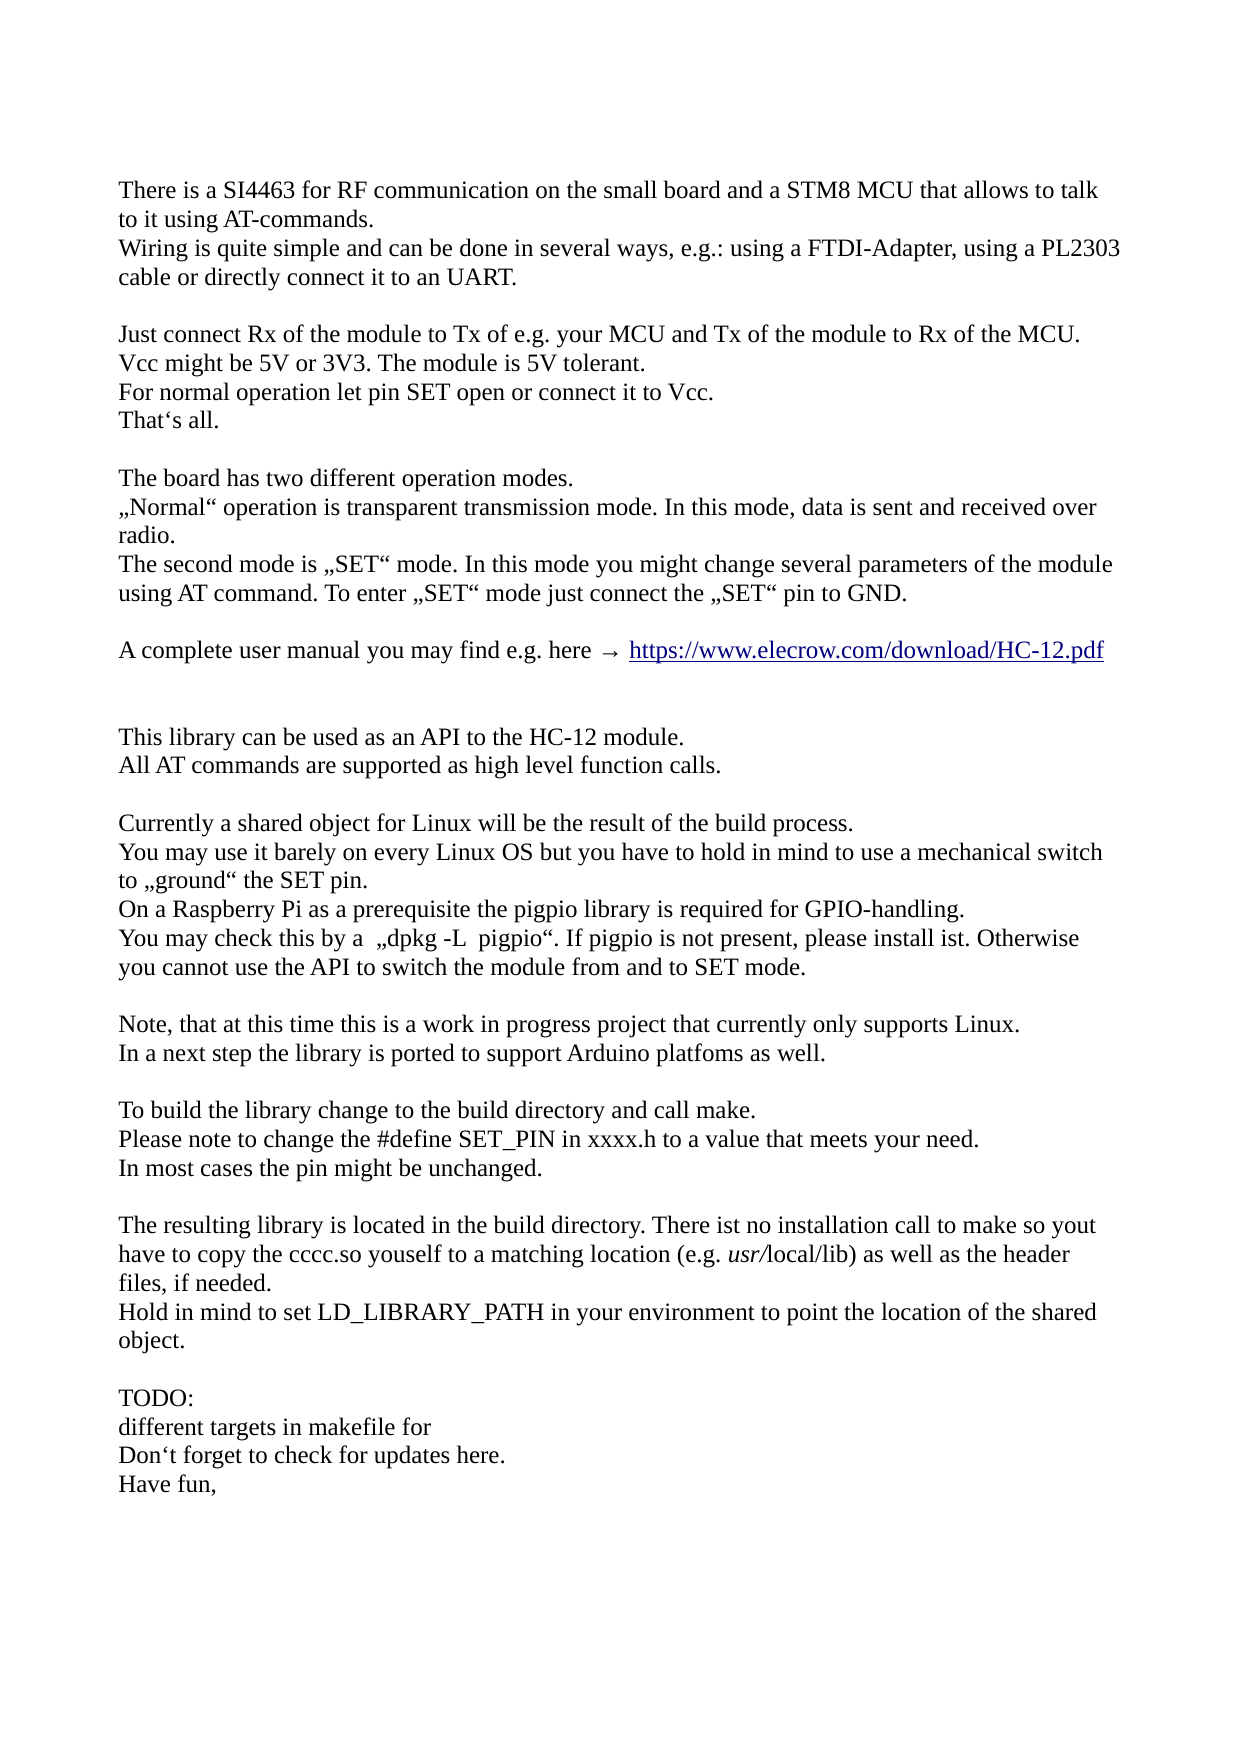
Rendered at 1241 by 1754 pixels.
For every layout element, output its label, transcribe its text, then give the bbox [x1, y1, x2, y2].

text That‘s all. [118, 406, 1122, 434]
text TODO: [118, 1383, 1122, 1412]
text The resulting library is located in the build directory. There ist no installation call to make so yout have to copy the cccc.so youself to a matching location (e.g. usr/local/lib) as well as the header files, if needed. [118, 1211, 1122, 1297]
text „Normal“ operation is transparent transmission mode. In this mode, data is sent and received over radio. [118, 492, 1122, 549]
text A complete user manual you may find e.g. here → https://www.elecrow.com/download/HC-12.pdf [118, 636, 1122, 664]
text Have fun, [118, 1469, 1122, 1498]
text For normal operation let pin SET open or connect it to Vcc. [118, 377, 1122, 406]
text All AT commands are supported as high level function calls. [118, 751, 1122, 779]
text Note, that at this time this is a work in progress project that currently only supports Linux. [118, 1009, 1122, 1038]
text Vcc might be 5V or 3V3. The module is 5V tolerant. [118, 348, 1122, 377]
text Please note to change the #define SET_PIN in xxxx.h to a value that meets your need. [118, 1124, 1122, 1153]
text On a Raspberry Pi as a prerequisite the pigpio library is required for GPIO-handling. [118, 894, 1122, 923]
text Just connect Rx of the module to Tx of e.g. your MCU and Tx of the module to Rx of the MCU. [118, 319, 1122, 348]
text You may check this by a „dpkg -L pigpio“. If pigpio is not present, please install ist. Otherwise you cannot use the API to switch the module from and to SET mode. [118, 923, 1122, 981]
text Hold in mind to set LD_LIBRARY_PATH in your environment to point the location of the shared object. [118, 1297, 1122, 1354]
text The board has two different operation modes. [118, 463, 1122, 492]
text There is a SI4463 for RF communication on the small board and a STM8 MCU that allows to talk to it using AT-commands. [118, 176, 1122, 233]
text Currently a shared object for Linux will be the result of the build process. [118, 808, 1122, 837]
text You may use it barely on every Linux OS but you have to hold in mind to use a mechanical switch to „ground“ the SET pin. [118, 837, 1122, 894]
text In a next step the library is ported to support Arduino platfoms as well. [118, 1038, 1122, 1067]
text Wiring is quite simple and can be done in several ways, e.g.: using a FTDI-Adapter, using a PL2303 cable or directly connect it to an UART. [118, 233, 1122, 291]
text To build the library change to the build directory and call make. [118, 1096, 1122, 1124]
text In most cases the pin might be unchanged. [118, 1153, 1122, 1182]
text Don‘t forget to check for updates here. [118, 1441, 1122, 1469]
text This library can be used as an API to the HC-12 module. [118, 722, 1122, 751]
text different targets in makefile for [118, 1412, 1122, 1441]
text The second mode is „SET“ mode. In this mode you might change several parameters of the module using AT command. To enter „SET“ mode just connect the „SET“ pin to GND. [118, 549, 1122, 607]
